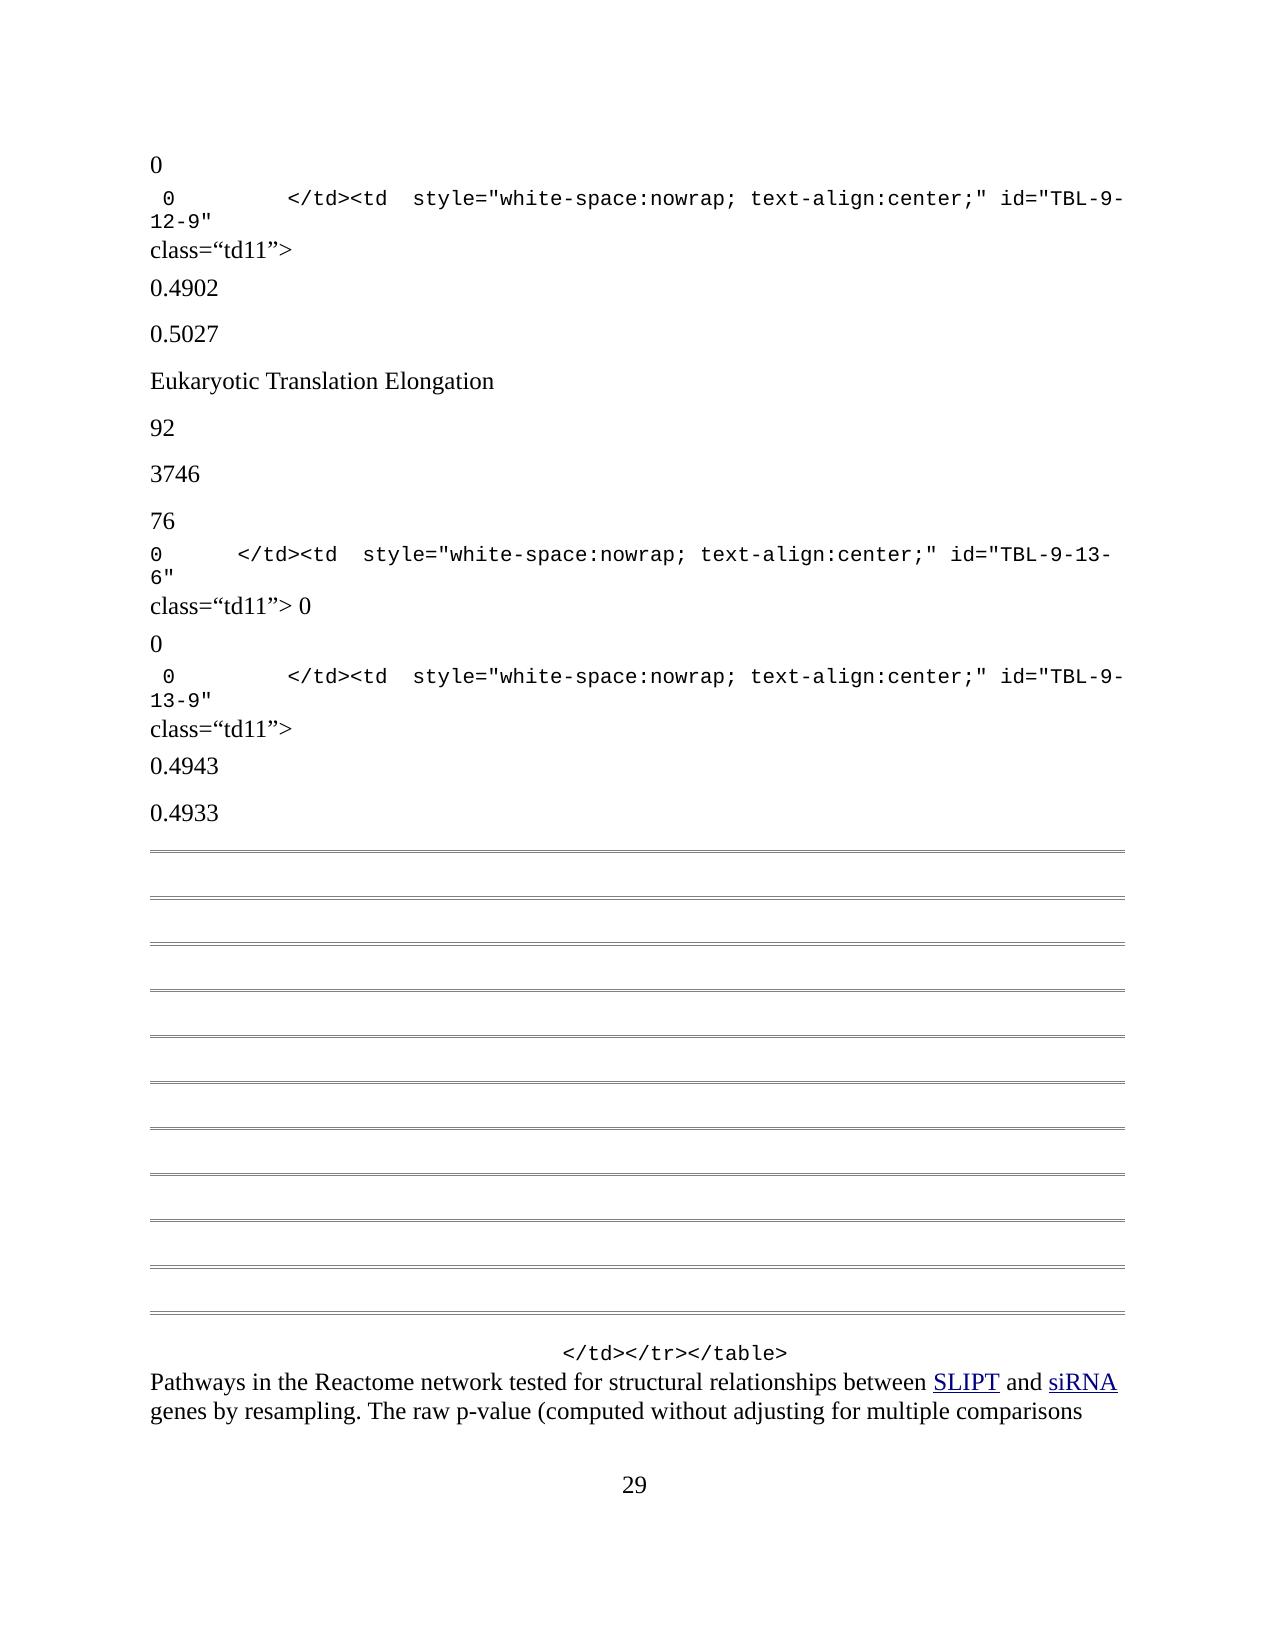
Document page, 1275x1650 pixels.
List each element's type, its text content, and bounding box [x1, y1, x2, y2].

text class=“td11”> 0 [150, 591, 1125, 620]
text 0 </td><td style="white-space:nowrap; text-align:center;" id="TBL-9-13-9" [150, 666, 1125, 714]
text 0 [150, 629, 1125, 657]
text 92 [150, 413, 1125, 441]
text 0 [150, 150, 1125, 179]
text Eukaryotic Translation Elongation [150, 366, 1125, 395]
text Pathways in the Reactome network tested for structural relationships between SLIPT and siRNA genes by resampling. The raw p-value (computed without adjusting for multiple comparisons [150, 1367, 1125, 1424]
text 3746 [150, 459, 1125, 488]
text </td></tr></table> [150, 1343, 1125, 1367]
text 0.5027 [150, 319, 1125, 348]
text 0 </td><td style="white-space:nowrap; text-align:center;" id="TBL-9-12-9" [150, 188, 1125, 235]
text 0.4933 [150, 798, 1125, 827]
text 0.4902 [150, 273, 1125, 301]
text 0 </td><td style="white-space:nowrap; text-align:center;" id="TBL-9-13-6" [150, 544, 1125, 591]
text 0.4943 [150, 751, 1125, 780]
text class=“td11”> [150, 714, 1125, 742]
text class=“td11”> [150, 235, 1125, 264]
text 76 [150, 506, 1125, 535]
